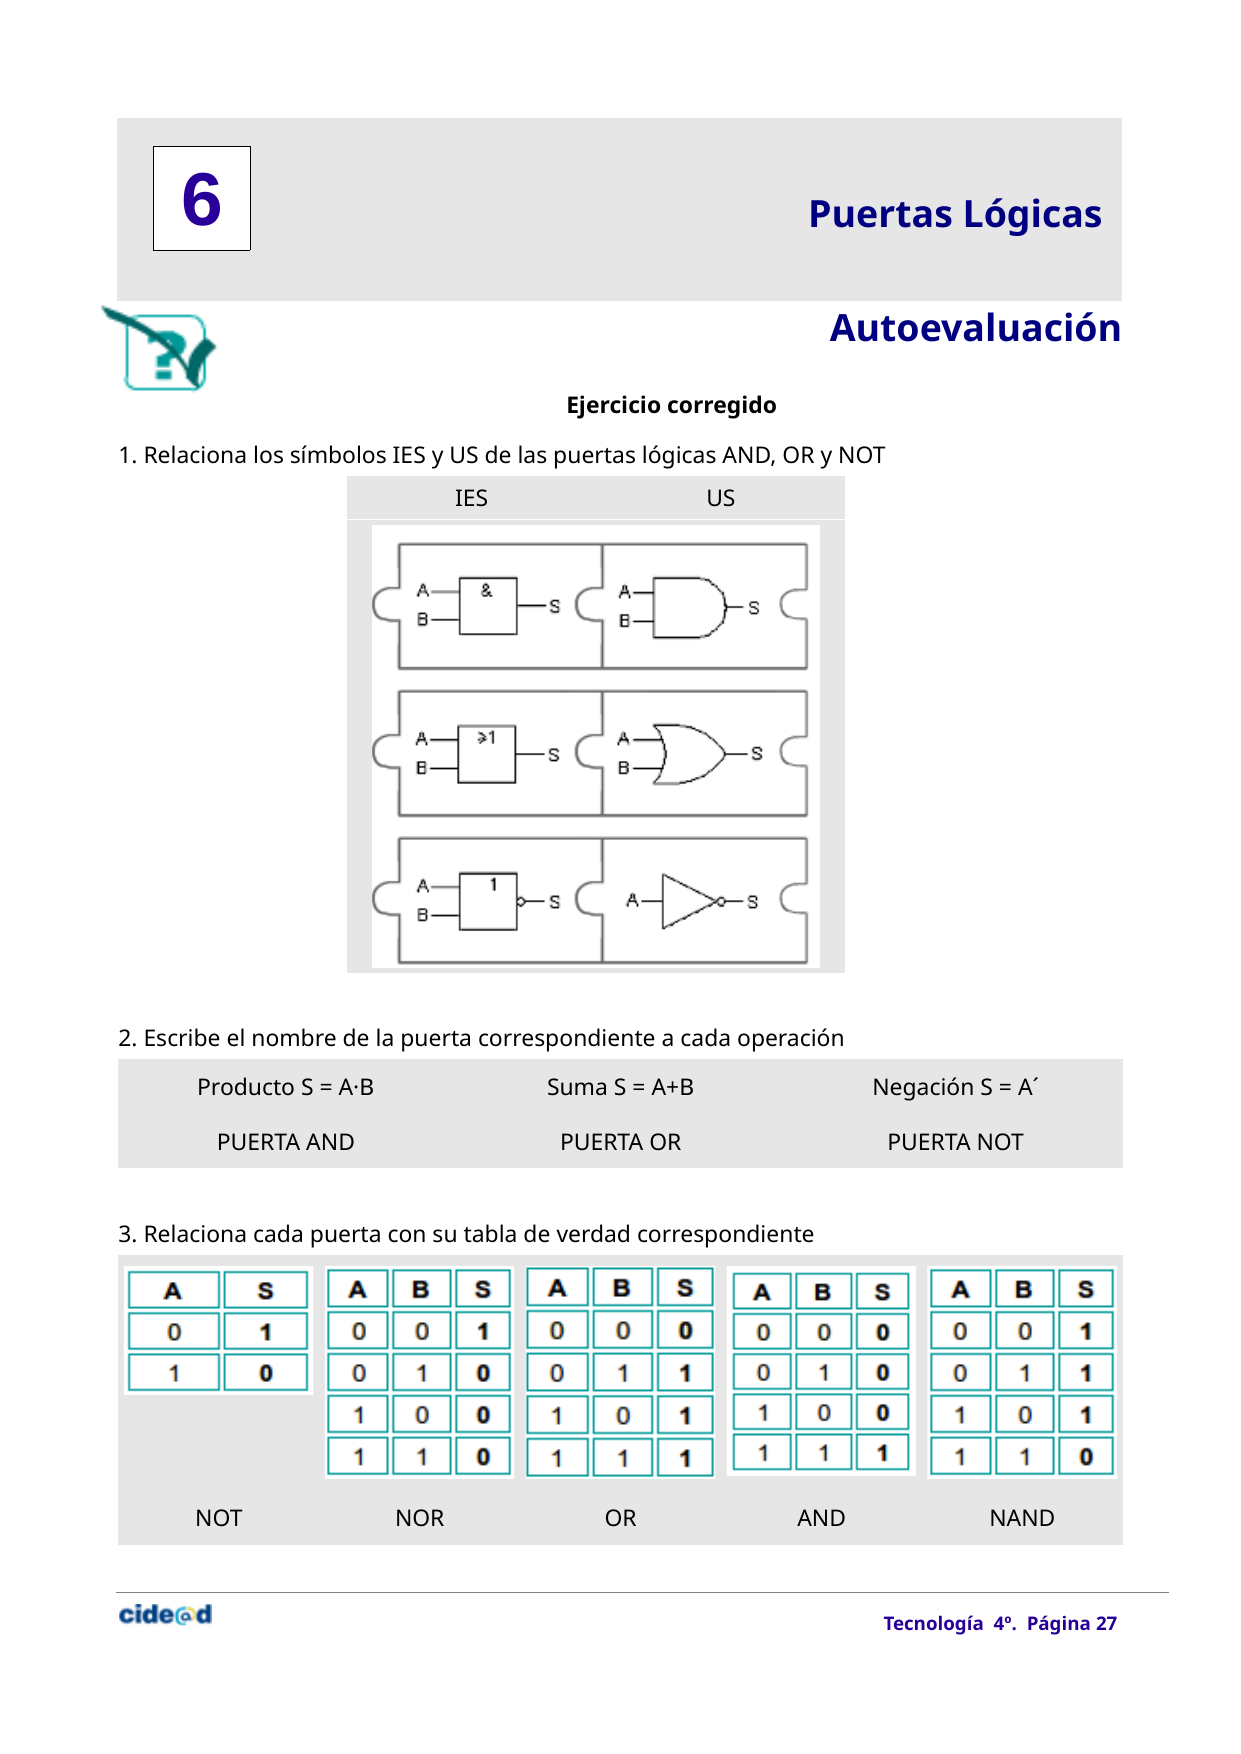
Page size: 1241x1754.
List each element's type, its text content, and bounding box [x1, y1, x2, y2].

table_cell NOT [118, 1491, 319, 1545]
table_header US [596, 476, 845, 519]
picture [123, 1266, 314, 1395]
table_header [922, 1255, 1123, 1491]
table_header IES [347, 476, 596, 519]
table_cell PUERTA NOT [788, 1114, 1123, 1168]
picture [118, 1604, 212, 1627]
table_cell [347, 520, 845, 973]
table_cell AND [721, 1491, 922, 1545]
picture [927, 1266, 1118, 1479]
title Autoevaluación [118, 301, 1122, 352]
table_header Producto S = A·B [118, 1059, 453, 1114]
subtitle Ejercicio corregido [118, 389, 1122, 421]
picture [100, 304, 221, 400]
table_cell OR [520, 1491, 721, 1545]
picture [726, 1266, 917, 1476]
picture [525, 1266, 716, 1479]
table_cell NAND [922, 1491, 1123, 1545]
table_cell NOR [319, 1491, 520, 1545]
picture [324, 1266, 515, 1479]
text 3. Relaciona cada puerta con su tabla de verdad correspondiente [118, 1218, 1122, 1249]
table_header [118, 1255, 319, 1491]
table_cell PUERTA AND [118, 1114, 453, 1168]
text 2. Escribe el nombre de la puerta correspondiente a cada operación [118, 1022, 1122, 1053]
table_header Suma S = A+B [453, 1059, 788, 1114]
table_header [721, 1255, 922, 1491]
table_header [520, 1255, 721, 1491]
table_header [319, 1255, 520, 1491]
table_header Negación S = A´ [788, 1059, 1123, 1114]
text 1. Relaciona los símbolos IES y US de las puertas lógicas AND, OR y NOT [118, 439, 1122, 470]
table_cell PUERTA OR [453, 1114, 788, 1168]
